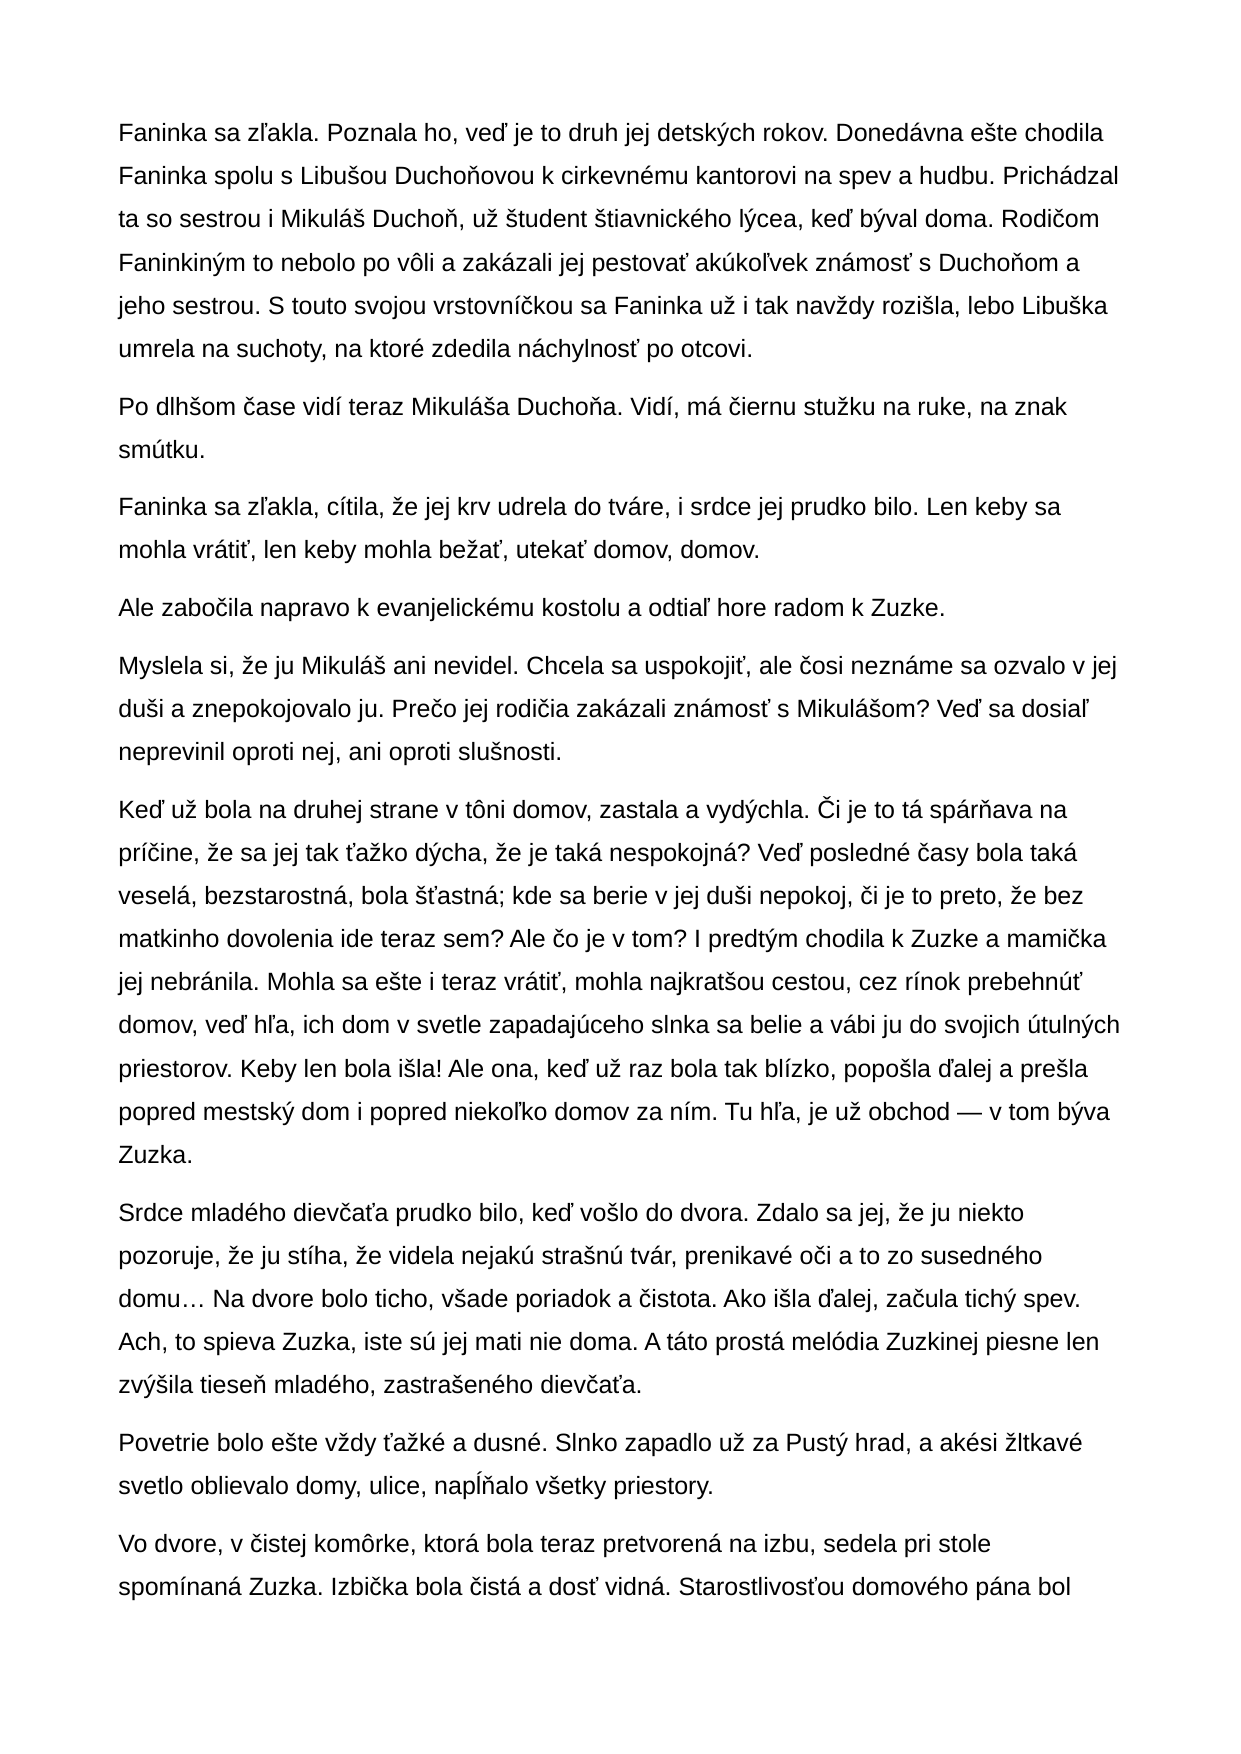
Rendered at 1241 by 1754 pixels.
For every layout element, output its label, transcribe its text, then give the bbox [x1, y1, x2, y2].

text Myslela si, že ju Mikuláš ani nevidel. Chcela sa uspokojiť, ale čosi neznáme sa ozvalo v jej duši a znepokojovalo ju. Prečo jej rodičia zakázali známosť s Mikulášom? Veď sa dosiaľ neprevinil oproti nej, ani oproti slušnosti. [118, 651, 1122, 766]
text Faninka sa zľakla, cítila, že jej krv udrela do tváre, i srdce jej prudko bilo. Len keby sa mohla vrátiť, len keby mohla bežať, utekať domov, domov. [118, 492, 1122, 564]
text Po dlhšom čase vidí teraz Mikuláša Duchoňa. Vidí, má čiernu stužku na ruke, na znak smútku. [118, 391, 1122, 463]
text Ale zabočila napravo k evanjelickému kostolu a odtiaľ hore radom k Zuzke. [118, 593, 1122, 622]
text Povetrie bolo ešte vždy ťažké a dusné. Slnko zapadlo už za Pustý hrad, a akési žltkavé svetlo oblievalo domy, ulice, napĺňalo všetky priestory. [118, 1428, 1122, 1499]
text Keď už bola na druhej strane v tôni domov, zastala a vydýchla. Či je to tá spárňava na príčine, že sa jej tak ťažko dýcha, že je taká nespokojná? Veď posledné časy bola taká veselá, bezstarostná, bola šťastná; kde sa berie v jej duši nepokoj, či je to preto, že bez matkinho dovolenia ide teraz sem? Ale čo je v tom? I predtým chodila k Zuzke a mamička jej nebránila. Mohla sa ešte i teraz vrátiť, mohla najkratšou cestou, cez rínok prebehnúť domov, veď hľa, ich dom v svetle zapadajúceho slnka sa belie a vábi ju do svojich útulných priestorov. Keby len bola išla! Ale ona, keď už raz bola tak blízko, popošla ďalej a prešla popred mestský dom i popred niekoľko domov za ním. Tu hľa, je už obchod — v tom býva Zuzka. [118, 795, 1122, 1168]
text Vo dvore, v čistej komôrke, ktorá bola teraz pretvorená na izbu, sedela pri stole spomínaná Zuzka. Izbička bola čistá a dosť vidná. Starostlivosťou domového pána bol [118, 1528, 1122, 1600]
text Srdce mladého dievčaťa prudko bilo, keď vošlo do dvora. Zdalo sa jej, že ju niekto pozoruje, že ju stíha, že videla nejakú strašnú tvár, prenikavé oči a to zo susedného domu… Na dvore bolo ticho, všade poriadok a čistota. Ako išla ďalej, začula tichý spev. Ach, to spieva Zuzka, iste sú jej mati nie doma. A táto prostá melódia Zuzkinej piesne len zvýšila tieseň mladého, zastrašeného dievčaťa. [118, 1197, 1122, 1399]
text Faninka sa zľakla. Poznala ho, veď je to druh jej detských rokov. Donedávna ešte chodila Faninka spolu s Libušou Duchoňovou k cirkevnému kantorovi na spev a hudbu. Prichádzal ta so sestrou i Mikuláš Duchoň, už študent štiavnického lýcea, keď býval doma. Rodičom Faninkiným to nebolo po vôli a zakázali jej pestovať akúkoľvek známosť s Duchoňom a jeho sestrou. S touto svojou vrstovníčkou sa Faninka už i tak navždy rozišla, lebo Libuška umrela na suchoty, na ktoré zdedila náchylnosť po otcovi. [118, 118, 1122, 362]
